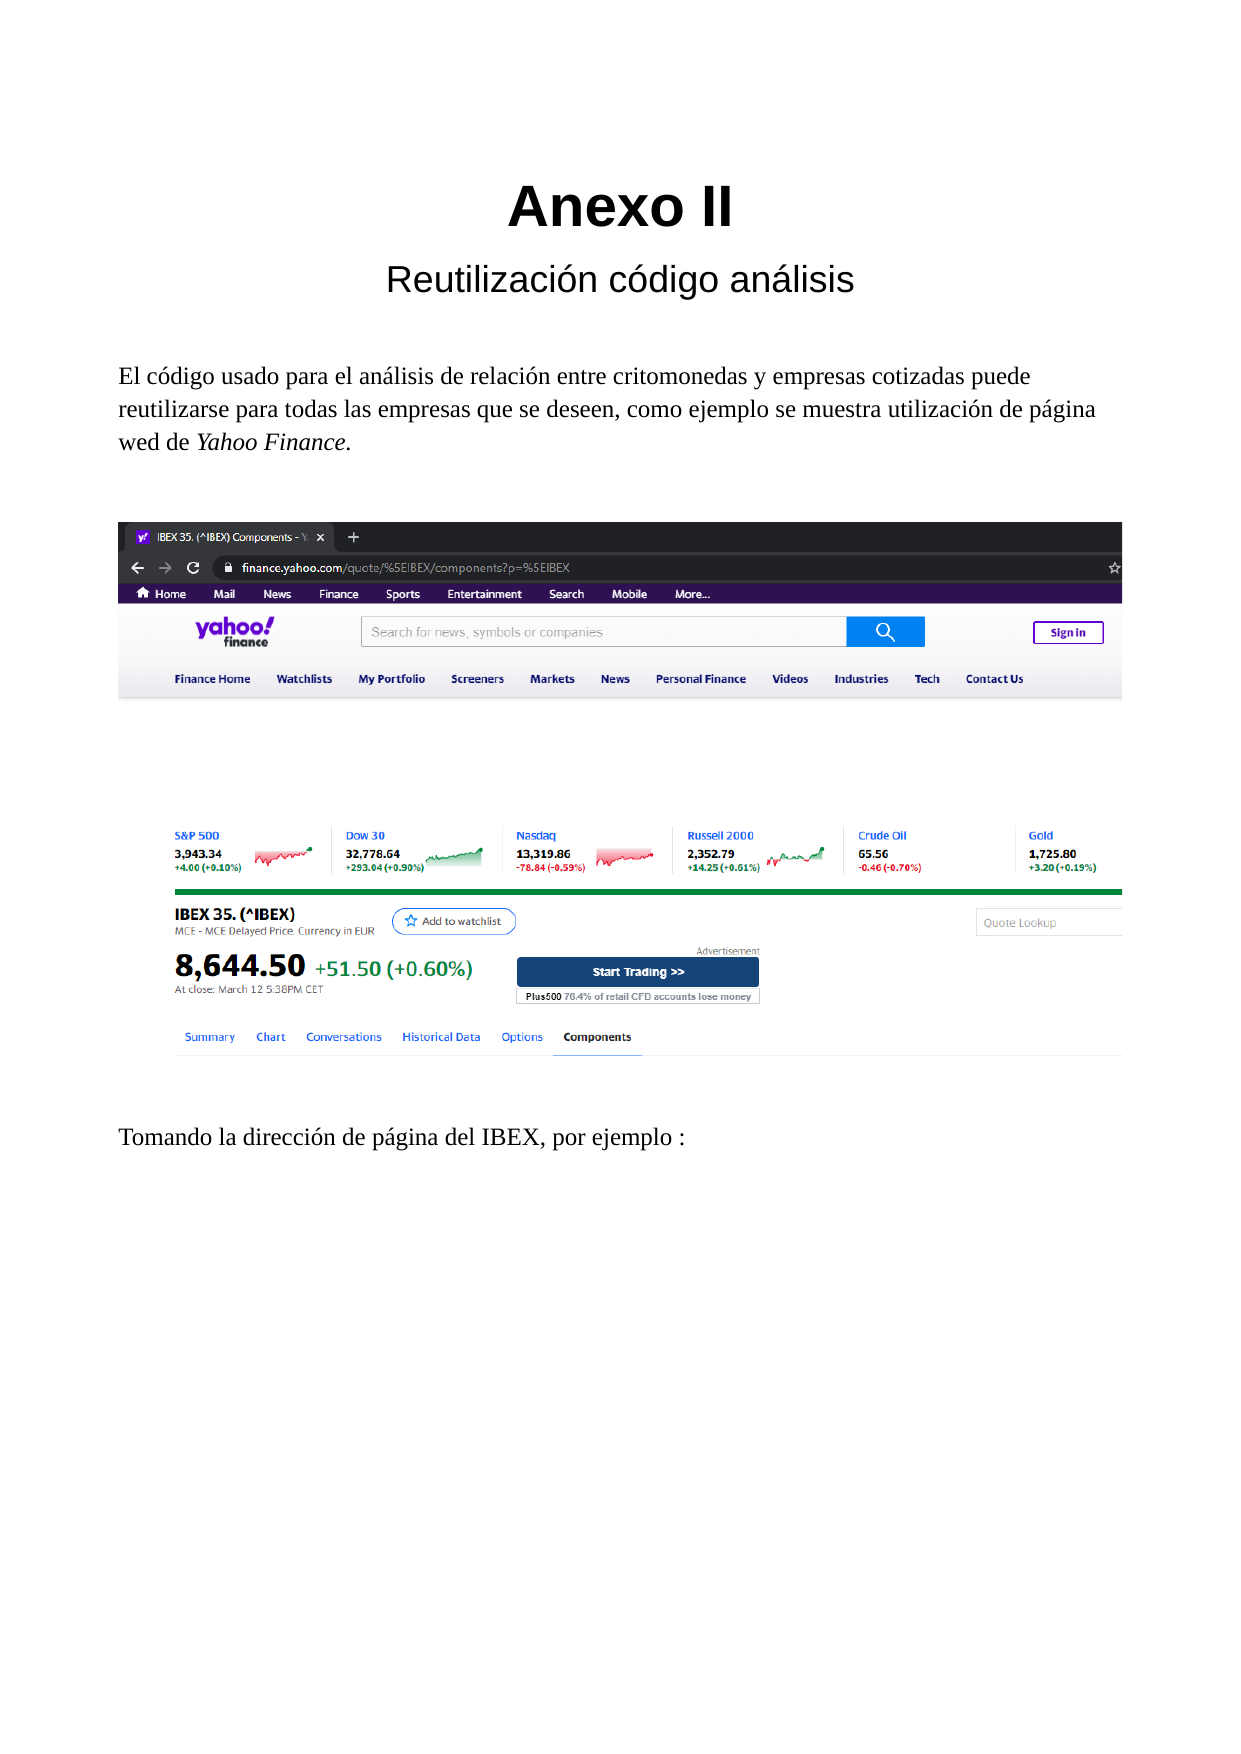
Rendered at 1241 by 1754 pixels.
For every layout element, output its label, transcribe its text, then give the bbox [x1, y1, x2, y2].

text Tomando la dirección de página del IBEX, por ejemplo : [118, 1122, 1122, 1151]
title Anexo II [118, 172, 1122, 239]
subtitle Reutilización código análisis [118, 258, 1122, 301]
text El código usado para el análisis de relación entre critomonedas y empresas cotizadas puede reutilizarse para todas las empresas que se deseen, como ejemplo se muestra utilización de página wed de Yahoo Finance. [118, 361, 1122, 456]
picture [118, 522, 1123, 1056]
